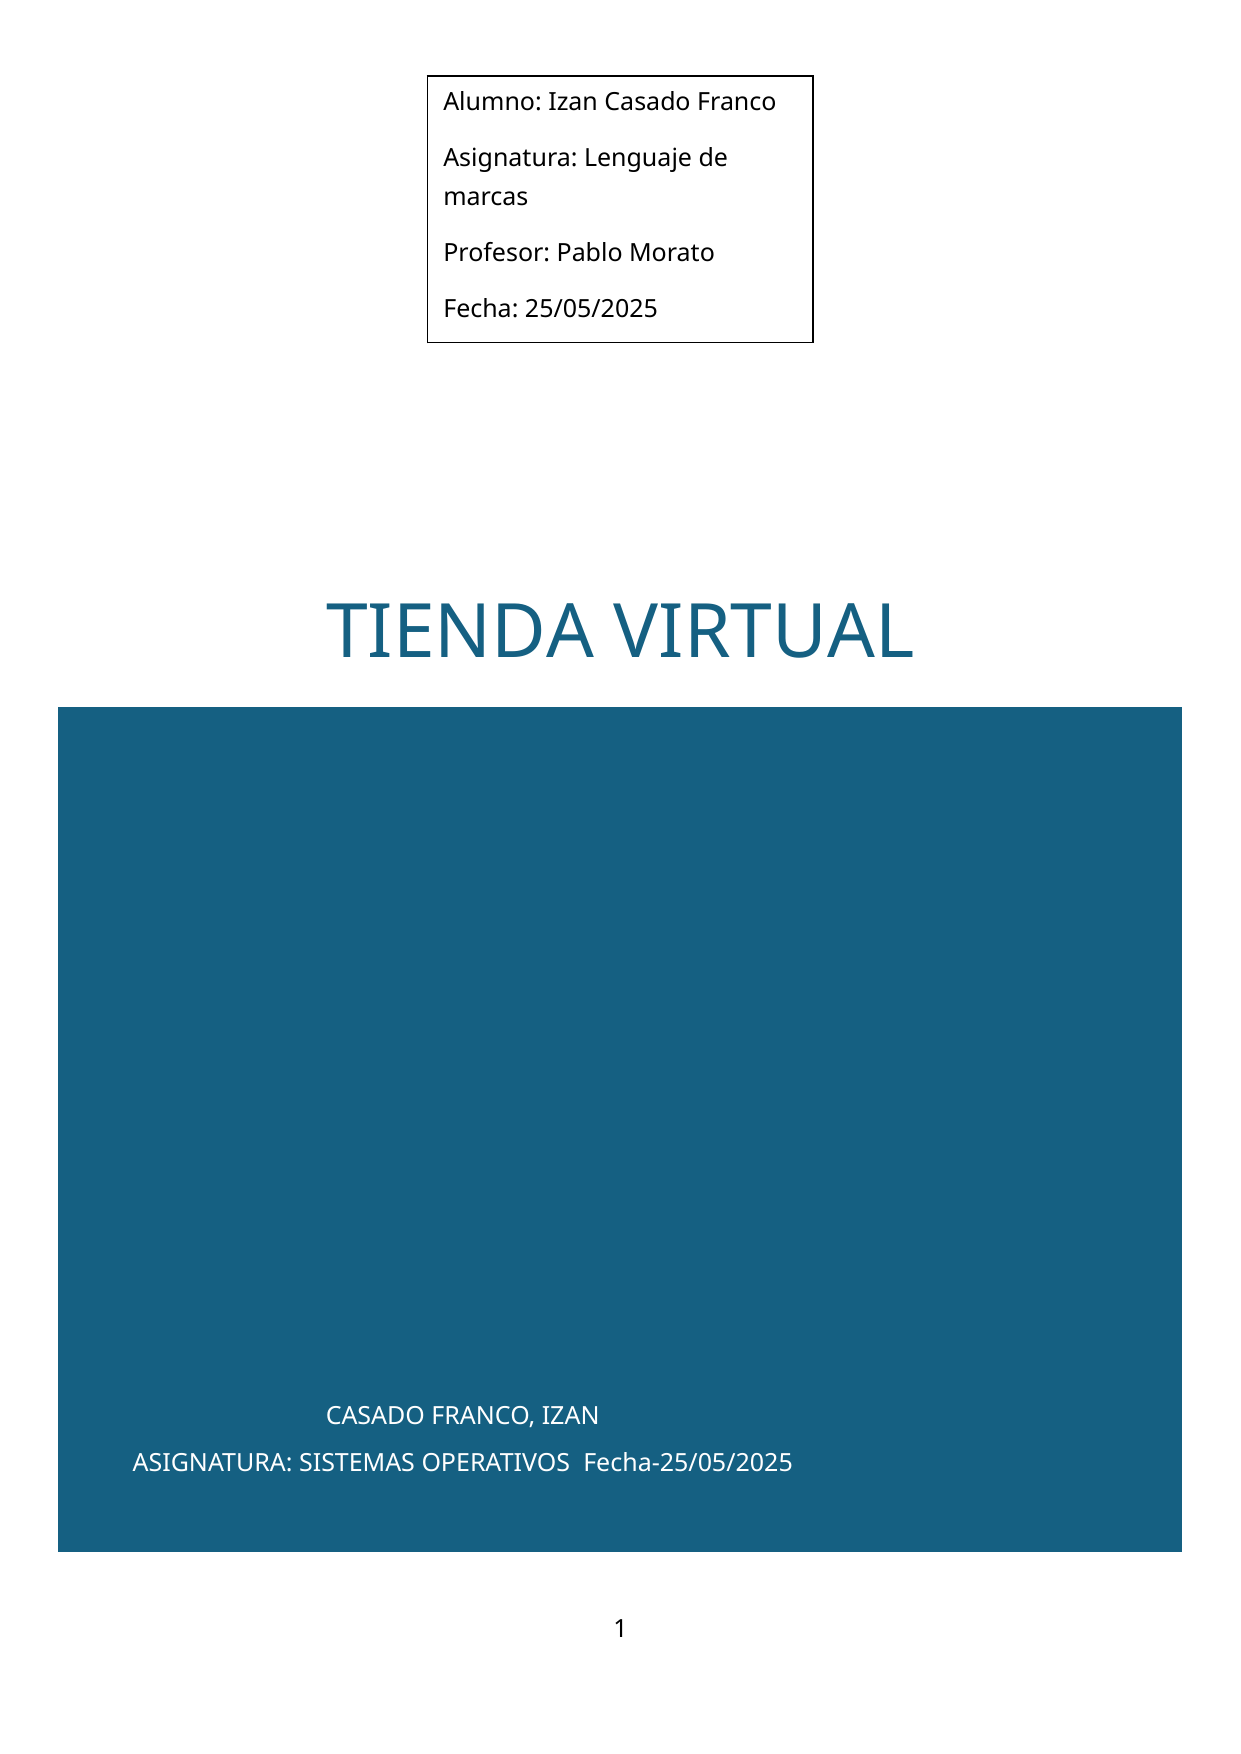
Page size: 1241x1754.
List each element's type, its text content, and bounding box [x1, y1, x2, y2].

text Fecha: 25/05/2025 [443, 291, 797, 325]
text Profesor: Pablo Morato [443, 235, 797, 269]
text Alumno: Izan Casado Franco [443, 84, 797, 118]
text Tienda virtual [75, 577, 1165, 680]
text Asignatura: Lenguaje de marcas [443, 140, 797, 213]
